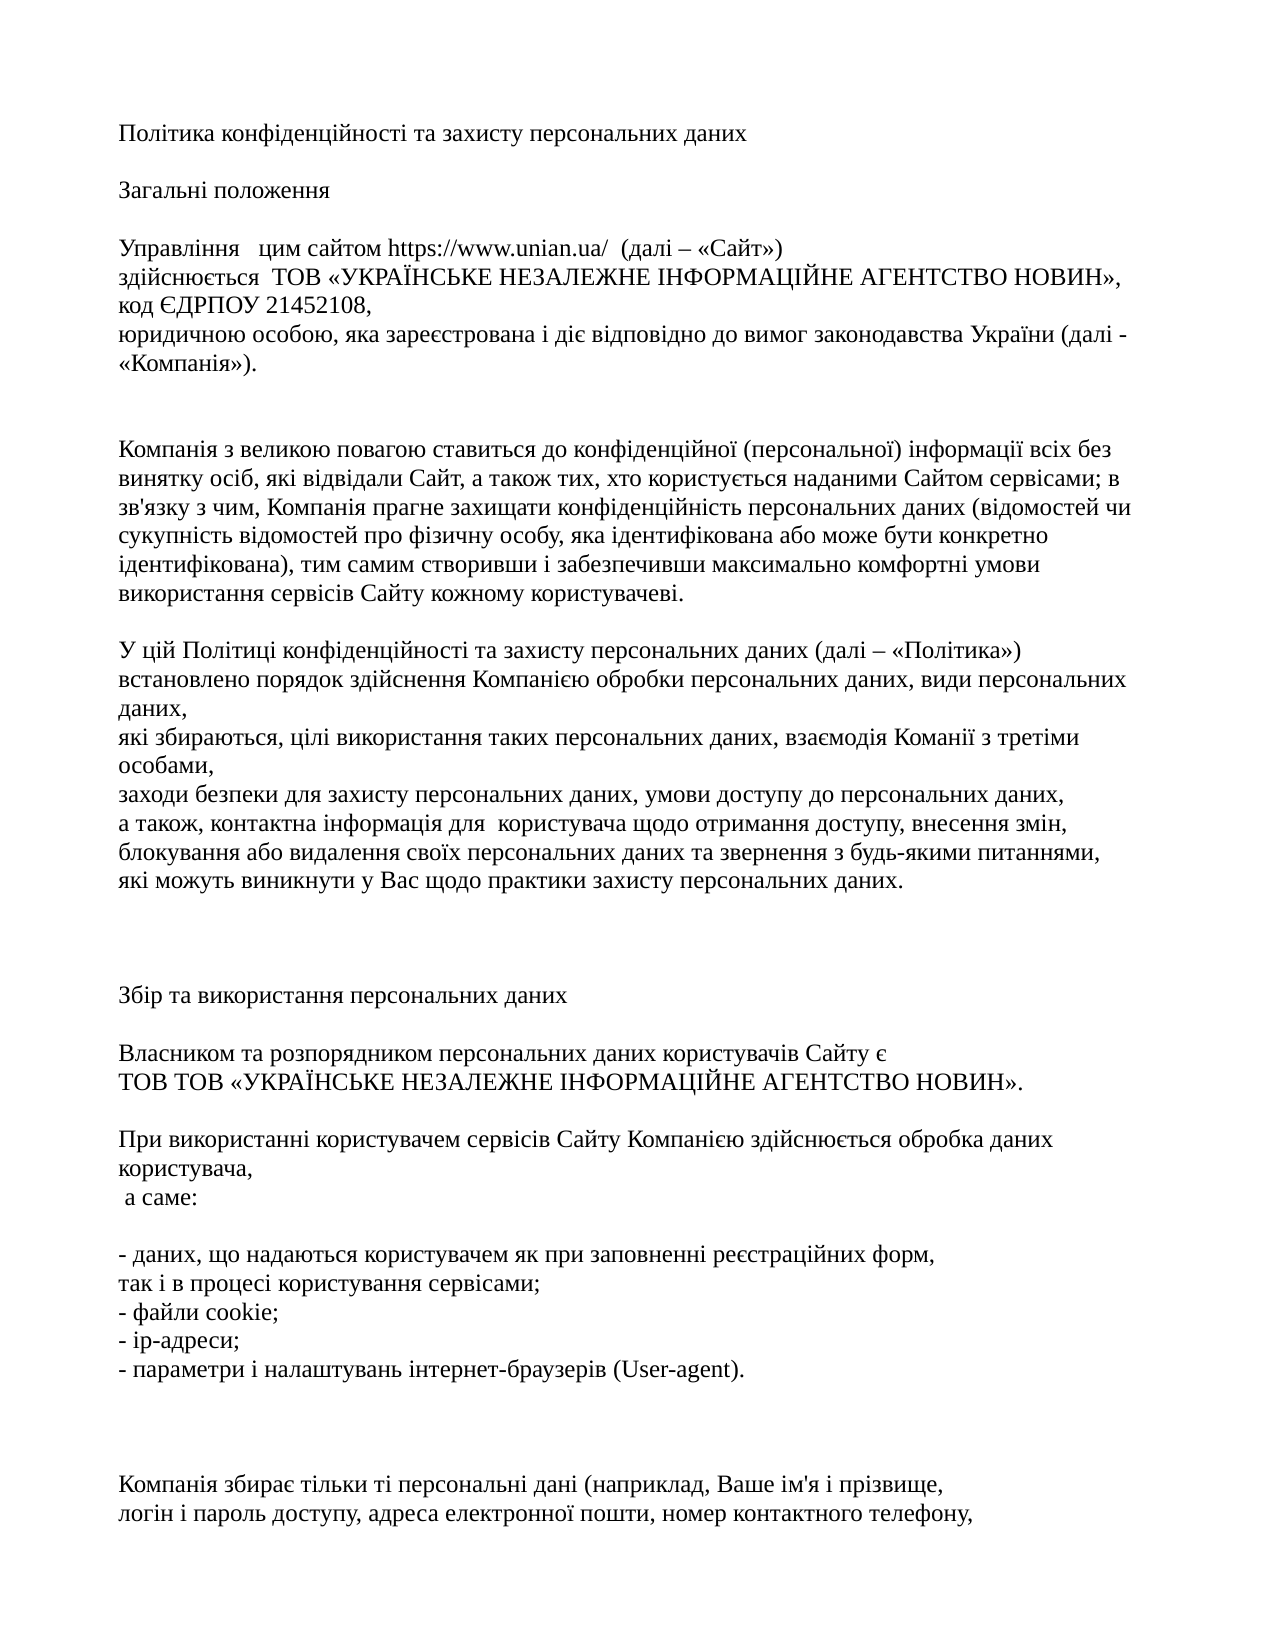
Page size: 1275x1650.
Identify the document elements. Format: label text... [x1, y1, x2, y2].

text Політика конфіденційності та захисту персональних даних [118, 118, 1157, 147]
text а саме: [118, 1182, 1157, 1211]
text логін і пароль доступу, адреса електронної пошти, номер контактного телефону, [118, 1498, 1157, 1527]
text ТОВ ТОВ «УКРАЇНСЬКЕ НЕЗАЛЕЖНЕ ІНФОРМАЦІЙНЕ АГЕНТСТВО НОВИН». [118, 1067, 1157, 1096]
text Загальні положення [118, 176, 1157, 204]
text Збір та використання персональних даних [118, 981, 1157, 1009]
text Власником та розпорядником персональних даних користувачів Сайту є [118, 1038, 1157, 1067]
text При використанні користувачем сервісів Сайту Компанією здійснюється обробка даних користувача, [118, 1124, 1157, 1182]
text юридичною особою, яка зареєстрована і діє відповідно до вимог законодавства України (далі - «Компанія»). [118, 319, 1157, 377]
text а також, контактна інформація для користувача щодо отримання доступу, внесення змін, [118, 808, 1157, 837]
text які можуть виникнути у Вас щодо практики захисту персональних даних. [118, 866, 1157, 894]
text які збираються, цілі використання таких персональних даних, взаємодія Команії з третіми особами, [118, 722, 1157, 779]
text - параметри і налаштувань інтернет-браузерів (User-agent). [118, 1354, 1157, 1383]
text заходи безпеки для захисту персональних даних, умови доступу до персональних даних, [118, 779, 1157, 808]
text У цій Політиці конфіденційності та захисту персональних даних (далі – «Політика») [118, 636, 1157, 664]
text - файли cookie; [118, 1297, 1157, 1326]
text Компанія збирає тільки ті персональні дані (наприклад, Ваше ім'я і прізвище, [118, 1469, 1157, 1498]
text Компанія з великою повагою ставиться до конфіденційної (персональної) інформації всіх без винятку осіб, які відвідали Сайт, а також тих, хто користується наданими Сайтом сервісами; в зв'язку з чим, Компанія прагне захищати конфіденційність персональних даних (відомостей чи сукупність відомостей про фізичну особу, яка ідентифікована або може бути конкретно ідентифікована), тим самим створивши і забезпечивши максимально комфортні умови використання сервісів Сайту кожному користувачеві. [118, 434, 1157, 607]
text Управління цим сайтом https://www.unian.ua/ (далі – «Сайт») [118, 233, 1157, 262]
text - ір-адреси; [118, 1326, 1157, 1354]
text встановлено порядок здійснення Компанією обробки персональних даних, види персональних даних, [118, 664, 1157, 722]
text здійснюється ТОВ «УКРАЇНСЬКЕ НЕЗАЛЕЖНЕ ІНФОРМАЦІЙНЕ АГЕНТСТВО НОВИН», код ЄДРПОУ 21452108, [118, 262, 1157, 319]
text блокування або видалення своїх персональних даних та звернення з будь-якими питаннями, [118, 837, 1157, 866]
text - даних, що надаються користувачем як при заповненні реєстраційних форм, [118, 1239, 1157, 1268]
text так і в процесі користування сервісами; [118, 1268, 1157, 1297]
